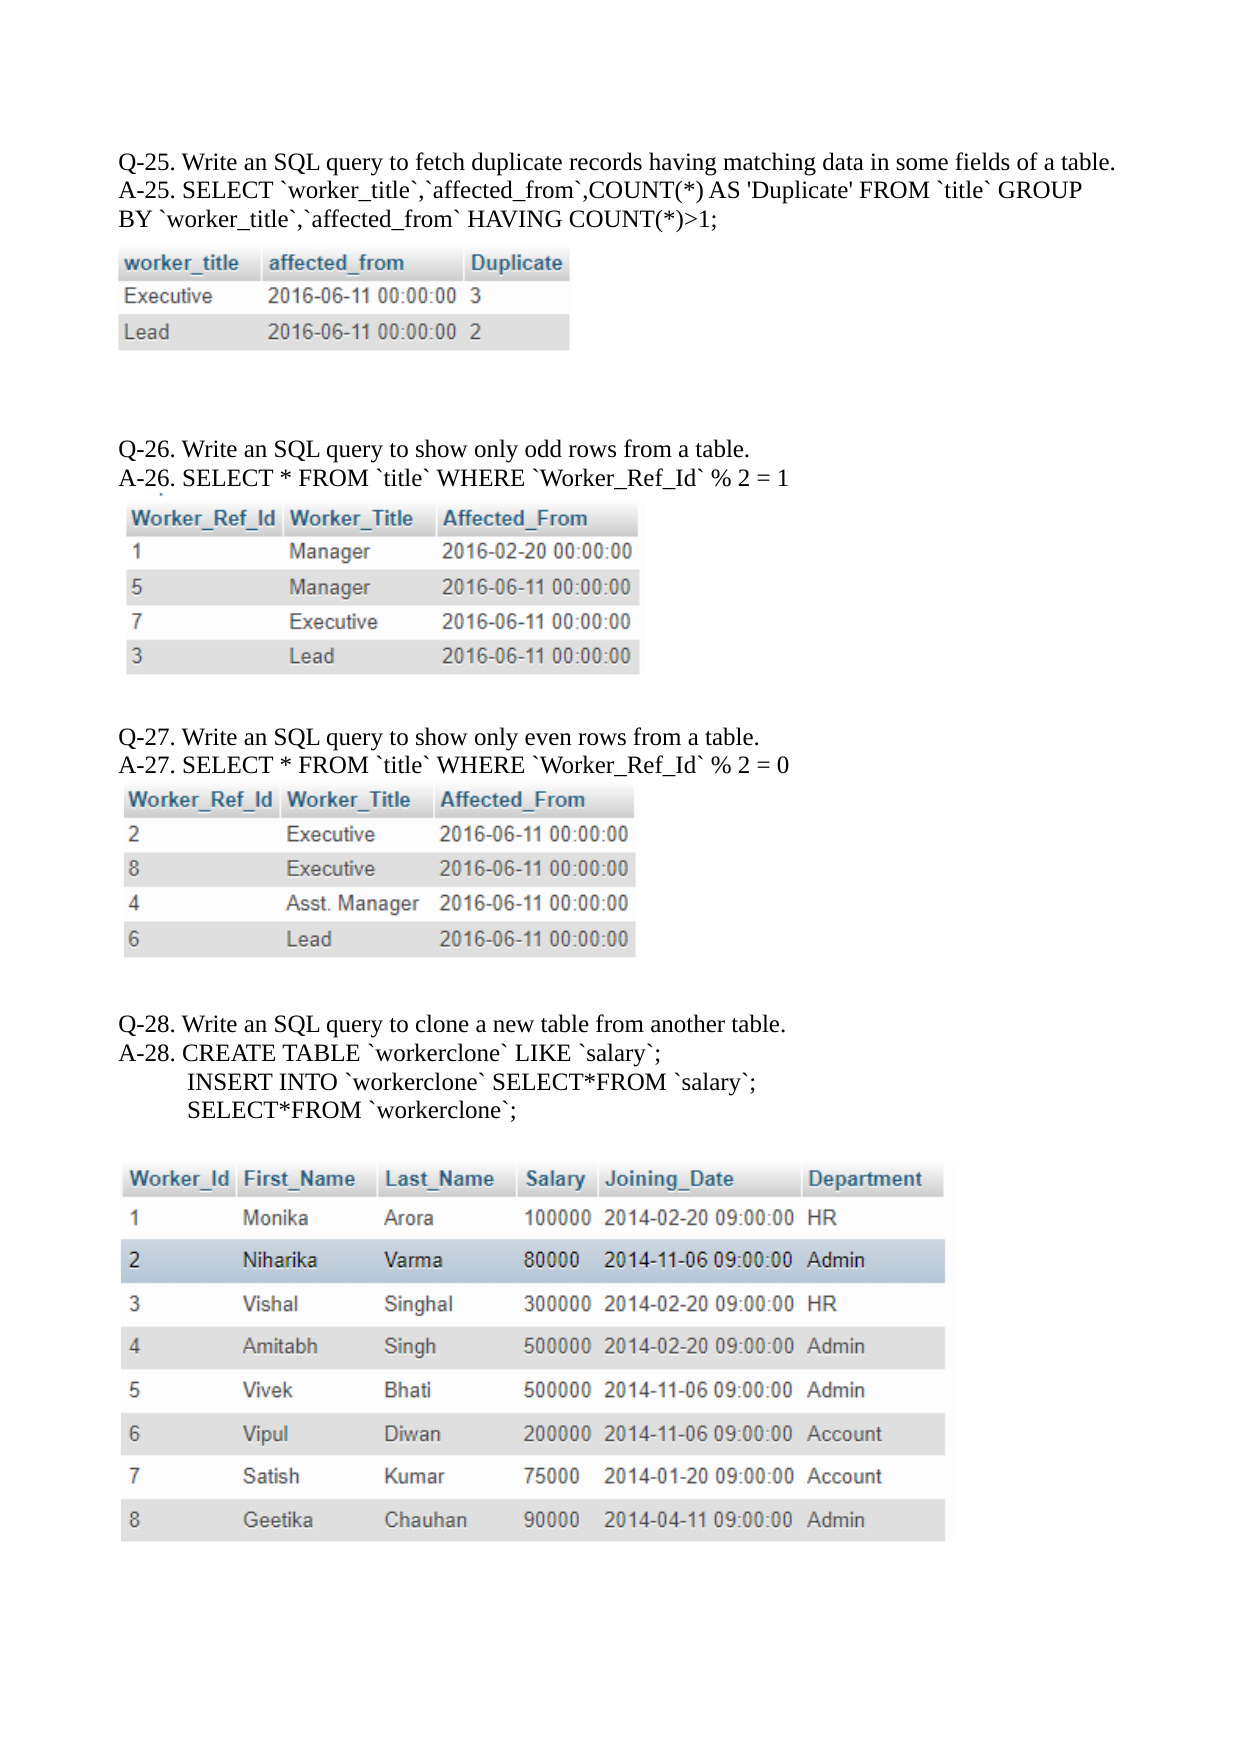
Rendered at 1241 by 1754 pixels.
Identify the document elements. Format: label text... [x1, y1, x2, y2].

text A-27. SELECT * FROM `title` WHERE `Worker_Ref_Id` % 2 = 0 [118, 751, 1122, 779]
text INSERT INTO `workerclone` SELECT*FROM `salary`; [118, 1067, 1122, 1096]
text SELECT*FROM `workerclone`; [118, 1096, 1122, 1124]
text Q-25. Write an SQL query to fetch duplicate records having matching data in some fields of a table. [118, 147, 1122, 176]
text A-28. CREATE TABLE `workerclone` LIKE `salary`; [118, 1038, 1122, 1067]
picture [123, 779, 639, 964]
picture [117, 242, 573, 360]
text Q-26. Write an SQL query to show only odd rows from a table. [118, 434, 1122, 463]
text Q-28. Write an SQL query to clone a new table from another table. [118, 1009, 1122, 1038]
text Q-27. Write an SQL query to show only even rows from a table. [118, 722, 1122, 751]
text A-26. SELECT * FROM `title` WHERE `Worker_Ref_Id` % 2 = 1 [118, 463, 1122, 492]
text A-25. SELECT `worker_title`,`affected_from`,COUNT(*) AS 'Duplicate' FROM `title` GROUP BY `worker_title`,`affected_from` HAVING COUNT(*)>1; [118, 176, 1122, 233]
picture [126, 493, 646, 684]
picture [120, 1133, 961, 1562]
